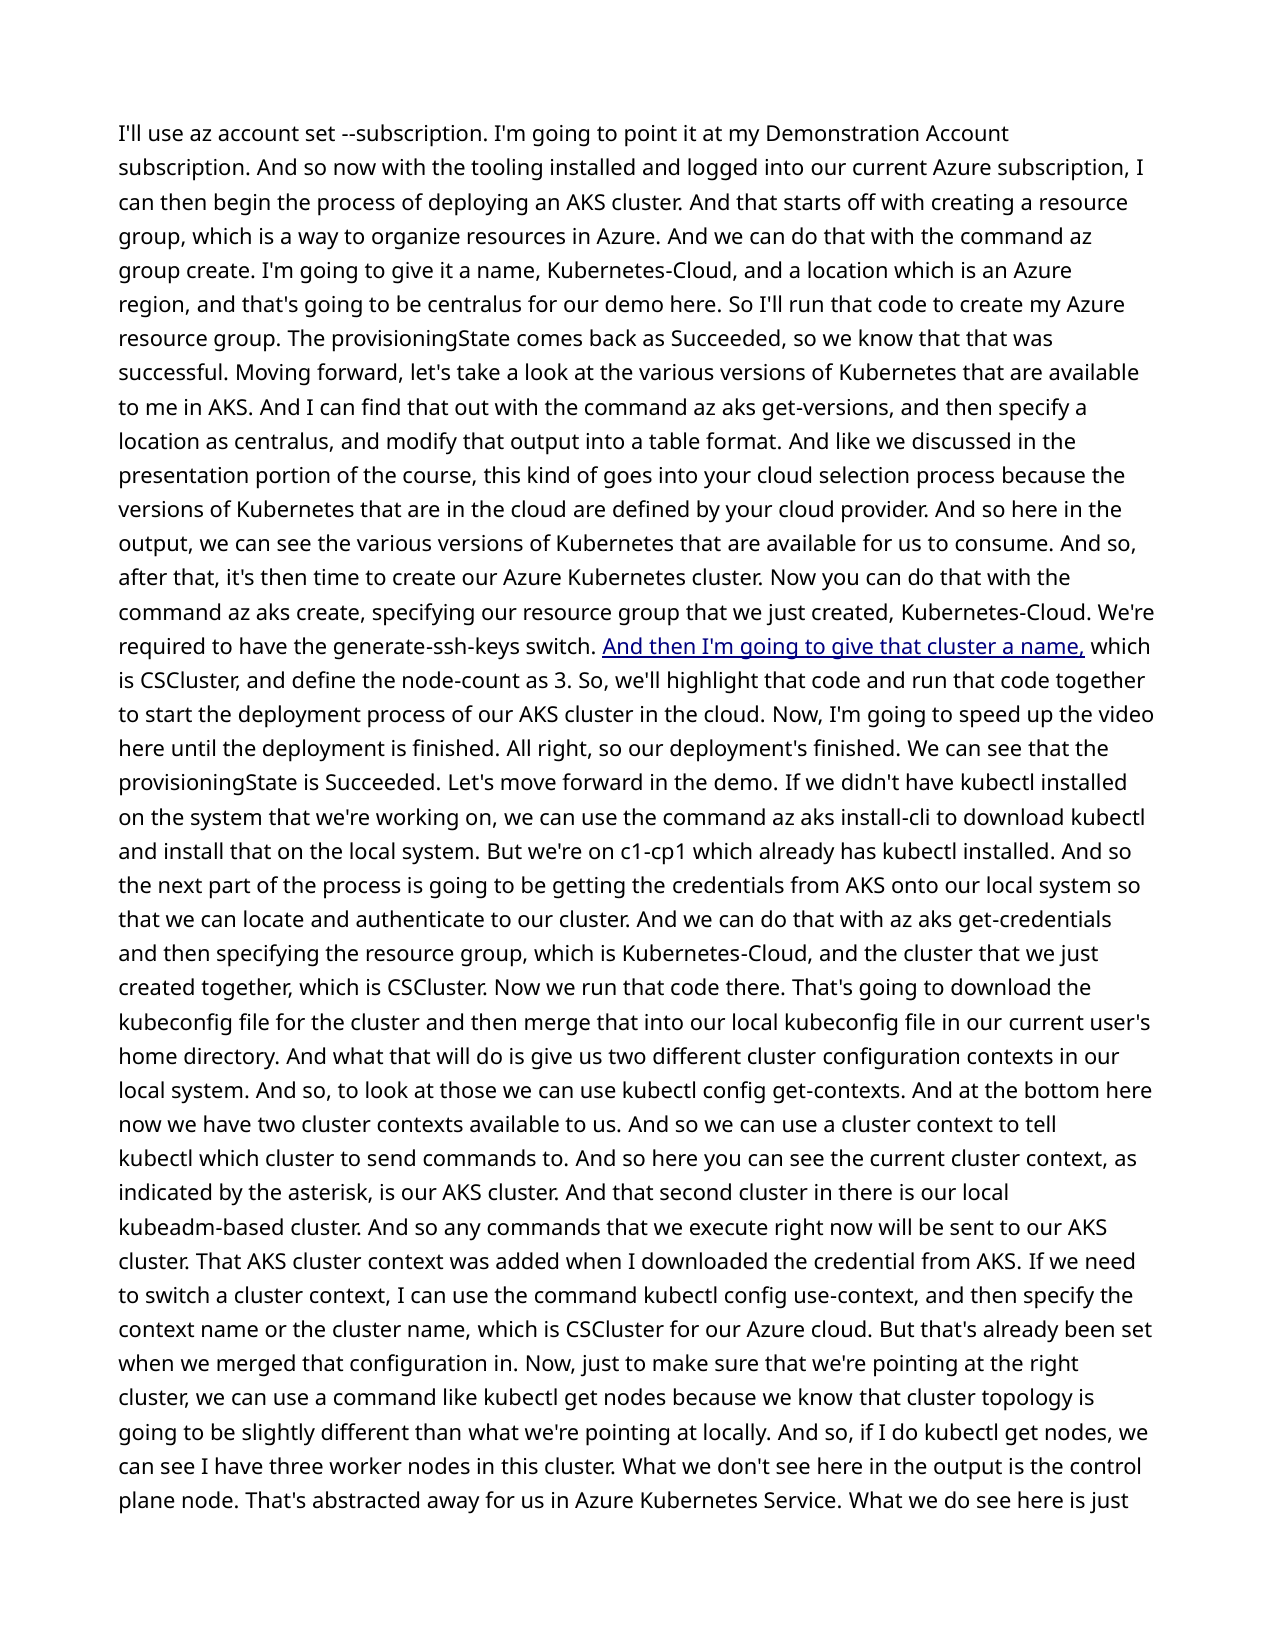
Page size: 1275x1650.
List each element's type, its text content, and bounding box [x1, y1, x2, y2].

text I'll use az account set ‑‑subscription. I'm going to point it at my Demonstration Account subscription. And so now with the tooling installed and logged into our current Azure subscription, I can then begin the process of deploying an AKS cluster. And that starts off with creating a resource group, which is a way to organize resources in Azure. And we can do that with the command az group create. I'm going to give it a name, Kubernetes‑Cloud, and a location which is an Azure region, and that's going to be centralus for our demo here. So I'll run that code to create my Azure resource group. The provisioningState comes back as Succeeded, so we know that that was successful. Moving forward, let's take a look at the various versions of Kubernetes that are available to me in AKS. And I can find that out with the command az aks get‑versions, and then specify a location as centralus, and modify that output into a table format. And like we discussed in the presentation portion of the course, this kind of goes into your cloud selection process because the versions of Kubernetes that are in the cloud are defined by your cloud provider. And so here in the output, we can see the various versions of Kubernetes that are available for us to consume. And so, after that, it's then time to create our Azure Kubernetes cluster. Now you can do that with the command az aks create, specifying our resource group that we just created, Kubernetes‑Cloud. We're required to have the generate‑ssh‑keys switch. And then I'm going to give that cluster a name, which is CSCluster, and define the node‑count as 3. So, we'll highlight that code and run that code together to start the deployment process of our AKS cluster in the cloud. Now, I'm going to speed up the video here until the deployment is finished. All right, so our deployment's finished. We can see that the provisioningState is Succeeded. Let's move forward in the demo. If we didn't have kubectl installed on the system that we're working on, we can use the command az aks install‑cli to download kubectl and install that on the local system. But we're on c1‑cp1 which already has kubectl installed. And so the next part of the process is going to be getting the credentials from AKS onto our local system so that we can locate and authenticate to our cluster. And we can do that with az aks get‑credentials and then specifying the resource group, which is Kubernetes‑Cloud, and the cluster that we just created together, which is CSCluster. Now we run that code there. That's going to download the kubeconfig file for the cluster and then merge that into our local kubeconfig file in our current user's home directory. And what that will do is give us two different cluster configuration contexts in our local system. And so, to look at those we can use kubectl config get‑contexts. And at the bottom here now we have two cluster contexts available to us. And so we can use a cluster context to tell kubectl which cluster to send commands to. And so here you can see the current cluster context, as indicated by the asterisk, is our AKS cluster. And that second cluster in there is our local kubeadm‑based cluster. And so any commands that we execute right now will be sent to our AKS cluster. That AKS cluster context was added when I downloaded the credential from AKS. If we need to switch a cluster context, I can use the command kubectl config use‑context, and then specify the context name or the cluster name, which is CSCluster for our Azure cloud. But that's already been set when we merged that configuration in. Now, just to make sure that we're pointing at the right cluster, we can use a command like kubectl get nodes because we know that cluster topology is going to be slightly different than what we're pointing at locally. And so, if I do kubectl get nodes, we can see I have three worker nodes in this cluster. What we don't see here in the output is the control plane node. That's abstracted away for us in Azure Kubernetes Service. What we do see here is just [118, 118, 1157, 1514]
